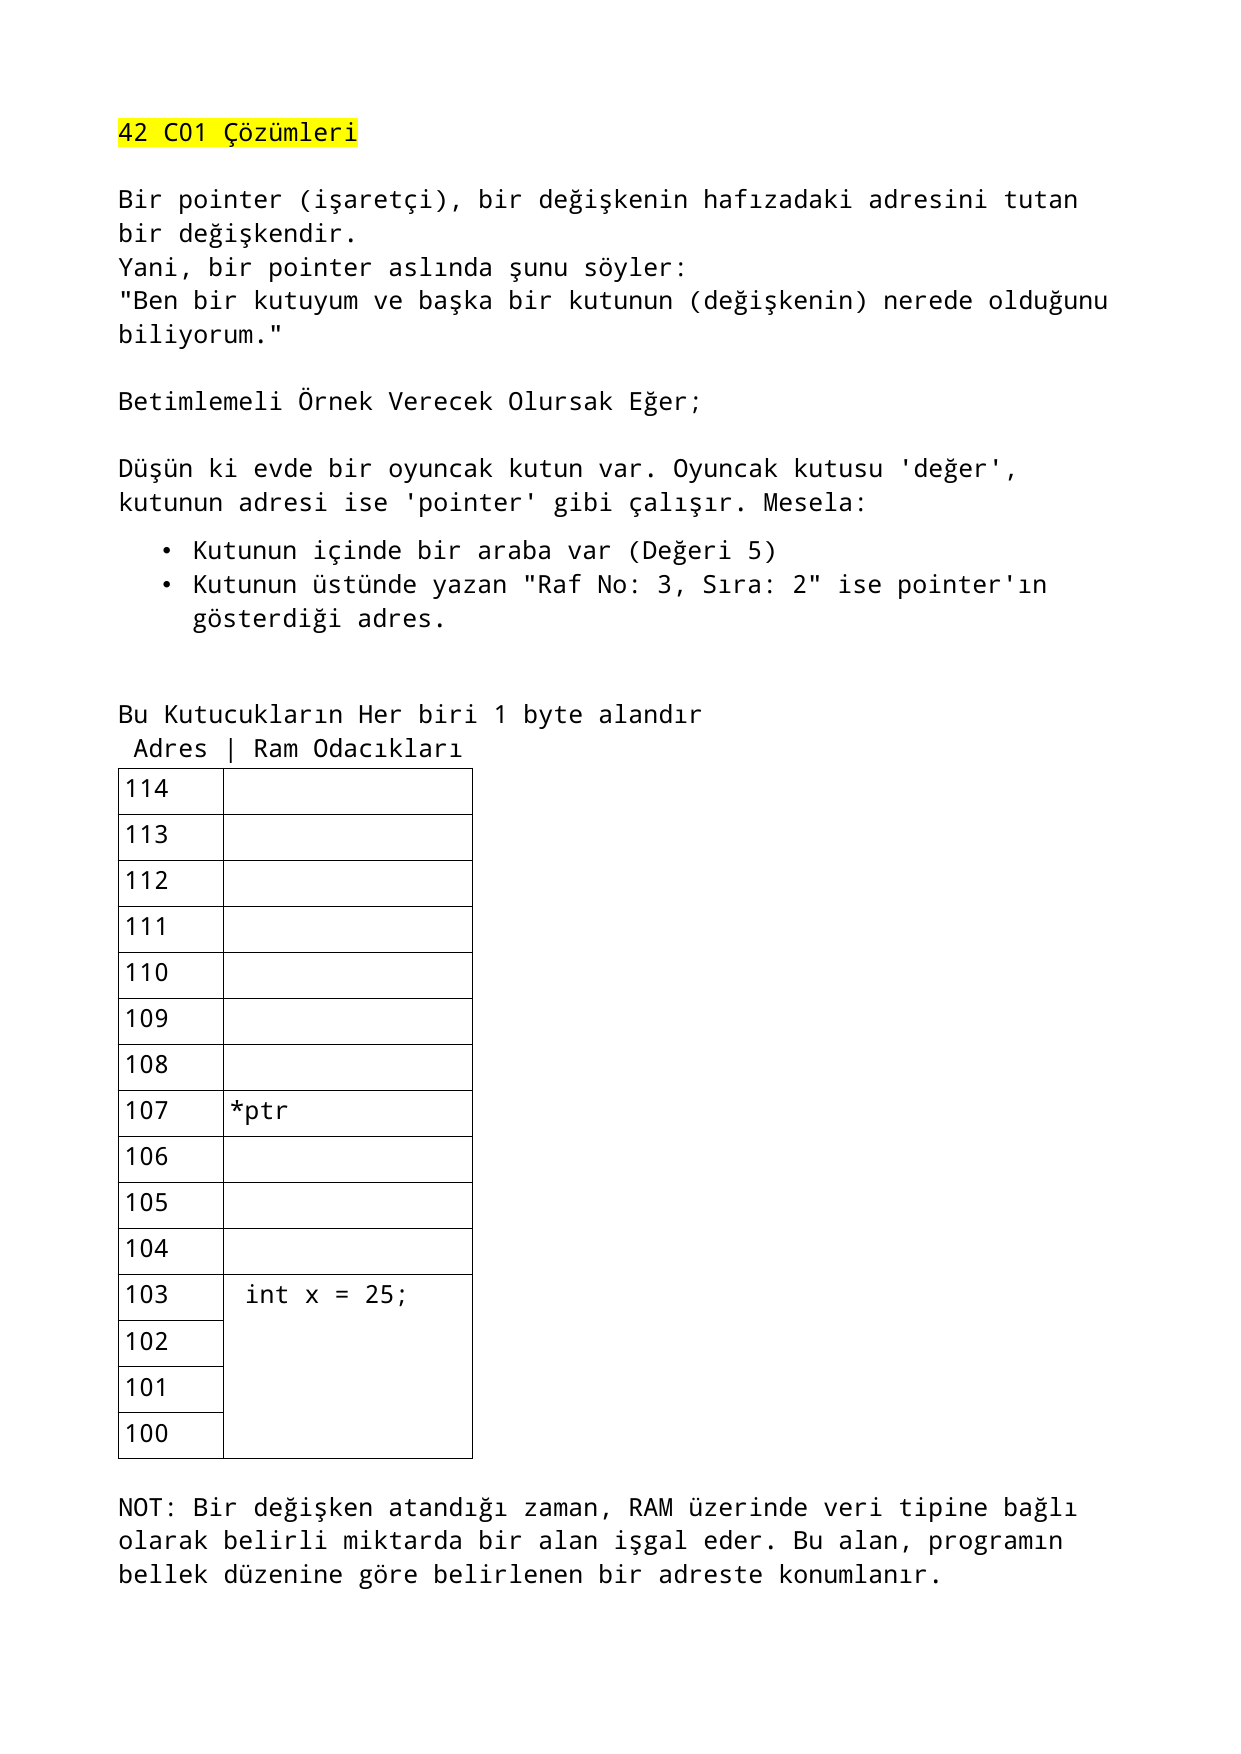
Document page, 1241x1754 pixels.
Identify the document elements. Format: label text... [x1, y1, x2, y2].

table_cell *ptr [224, 1091, 472, 1136]
text Yani, bir pointer aslında şunu söyler: "Ben bir kutuyum ve başka bir kutunun (değişkenin) nerede olduğunu biliyorum." [118, 253, 1122, 349]
table_cell [224, 1183, 472, 1228]
table_cell 110 [119, 953, 223, 998]
table_cell 111 [119, 907, 223, 952]
table_cell int x = 25; [224, 1275, 472, 1458]
table_cell 113 [119, 815, 223, 859]
table_cell [224, 861, 472, 906]
text Adres | Ram Odacıkları [118, 734, 1122, 763]
table_cell [224, 815, 472, 859]
table_cell [224, 1045, 472, 1090]
text 42 C01 Çözümleri [118, 118, 1122, 147]
table_cell [224, 907, 472, 952]
text Düşün ki evde bir oyuncak kutun var. Oyuncak kutusu 'değer', kutunun adresi ise 'pointer' gibi çalışır. Mesela: [118, 454, 1122, 517]
list Kutunun içinde bir araba var (Değeri 5) [162, 536, 1122, 566]
table_cell [224, 953, 472, 998]
table_cell 107 [119, 1091, 223, 1136]
table_cell 105 [119, 1183, 223, 1228]
table_cell 103 [119, 1275, 223, 1320]
table_header [224, 769, 472, 813]
table_header 114 [119, 769, 223, 813]
text Bu Kutucukların Her biri 1 byte alandır [118, 700, 1122, 729]
list Kutunun üstünde yazan "Raf No: 3, Sıra: 2" ise pointer'ın gösterdiği adres. [162, 570, 1122, 633]
text Bir pointer (işaretçi), bir değişkenin hafızadaki adresini tutan bir değişkendir. [118, 185, 1122, 248]
text NOT: Bir değişken atandığı zaman, RAM üzerinde veri tipine bağlı olarak belirli miktarda bir alan işgal eder. Bu alan, programın bellek düzenine göre belirlenen bir adreste konumlanır. [118, 1493, 1122, 1589]
table_cell 101 [119, 1367, 223, 1412]
table_cell 108 [119, 1045, 223, 1090]
table_cell [224, 1137, 472, 1182]
table_cell [224, 1229, 472, 1274]
table_cell 100 [119, 1413, 223, 1458]
table_cell 104 [119, 1229, 223, 1274]
text Betimlemeli Örnek Verecek Olursak Eğer; [118, 387, 1122, 417]
table_cell 112 [119, 861, 223, 906]
table_cell 106 [119, 1137, 223, 1182]
table_cell 102 [119, 1321, 223, 1366]
table_cell [224, 999, 472, 1044]
table_cell 109 [119, 999, 223, 1044]
